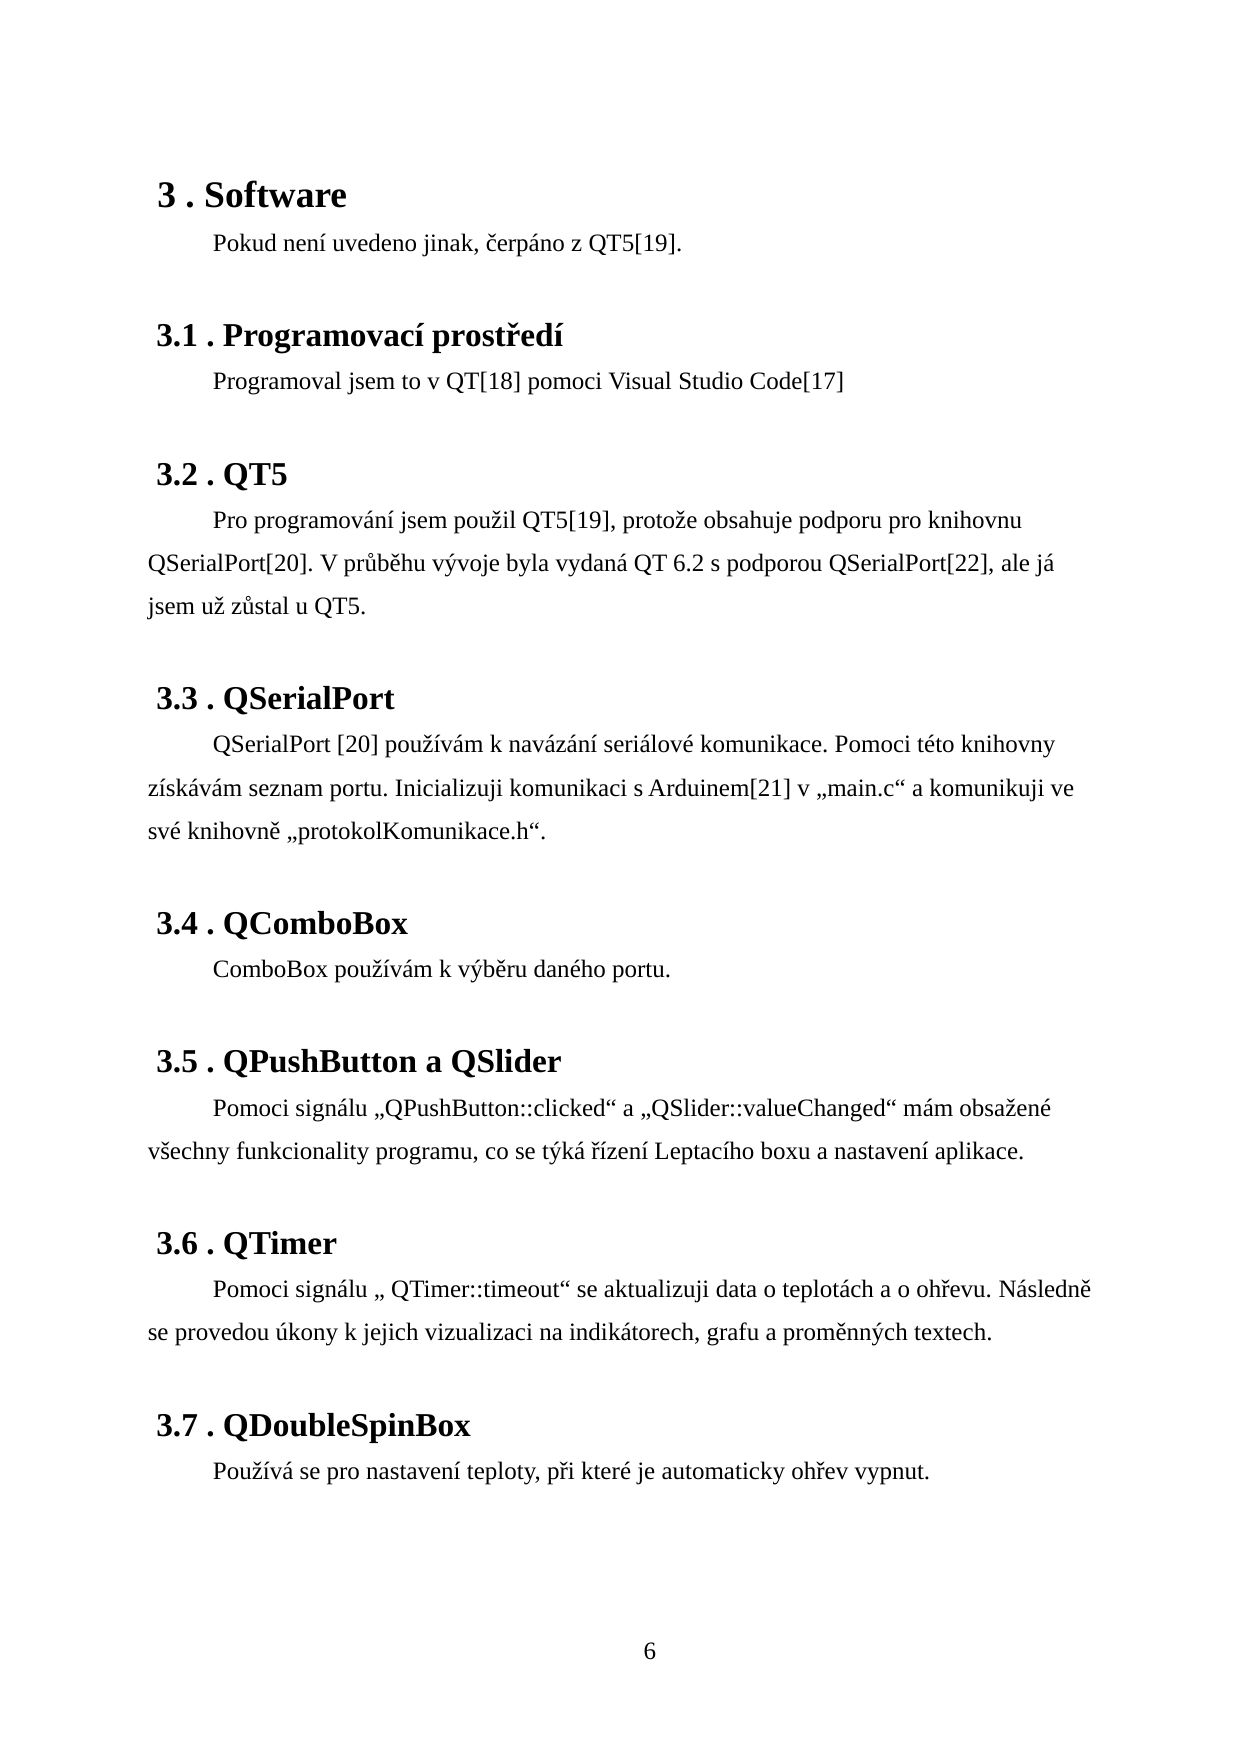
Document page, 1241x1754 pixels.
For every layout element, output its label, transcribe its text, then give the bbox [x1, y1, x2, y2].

subtitle QSerialPort [148, 679, 1093, 717]
text QSerialPort [20] používám k navázání seriálové komunikace. Pomoci této knihovny získávám seznam portu. Inicializuji komunikaci s Arduinem[21] v „main.c“ a komunikuji ve své knihovně „protokolKomunikace.h“. [148, 729, 1093, 844]
subtitle QPushButton a QSlider [148, 1042, 1093, 1080]
text Programoval jsem to v QT[18] pomoci Visual Studio Code[17] [148, 366, 1093, 395]
text Používá se pro nastavení teploty, při které je automaticky ohřev vypnut. [148, 1456, 1093, 1484]
text Pro programování jsem použil QT5[19], protože obsahuje podporu pro knihovnu QSerialPort[20]. V průběhu vývoje byla vydaná QT 6.2 s podporou QSerialPort[22], ale já jsem už zůstal u QT5. [148, 505, 1093, 620]
text Pomoci signálu „QPushButton::clicked“ a „QSlider::valueChanged“ mám obsažené všechny funkcionality programu, co se týká řízení Leptacího boxu a nastavení aplikace. [148, 1093, 1093, 1164]
subtitle QT5 [148, 454, 1093, 492]
subtitle QComboBox [148, 903, 1093, 942]
text ComboBox používám k výběru daného portu. [148, 954, 1093, 983]
subtitle Programovací prostředí [148, 316, 1093, 354]
text Pokud není uvedeno jinak, čerpáno z QT5[19]. [148, 228, 1093, 257]
subtitle QTimer [148, 1223, 1093, 1262]
subtitle QDoubleSpinBox [148, 1405, 1093, 1443]
subtitle Software [148, 172, 1093, 216]
text Pomoci signálu „ QTimer::timeout“ se aktualizuji data o teplotách a o ohřevu. Následně se provedou úkony k jejich vizualizaci na indikátorech, grafu a proměnných textech. [148, 1274, 1093, 1346]
